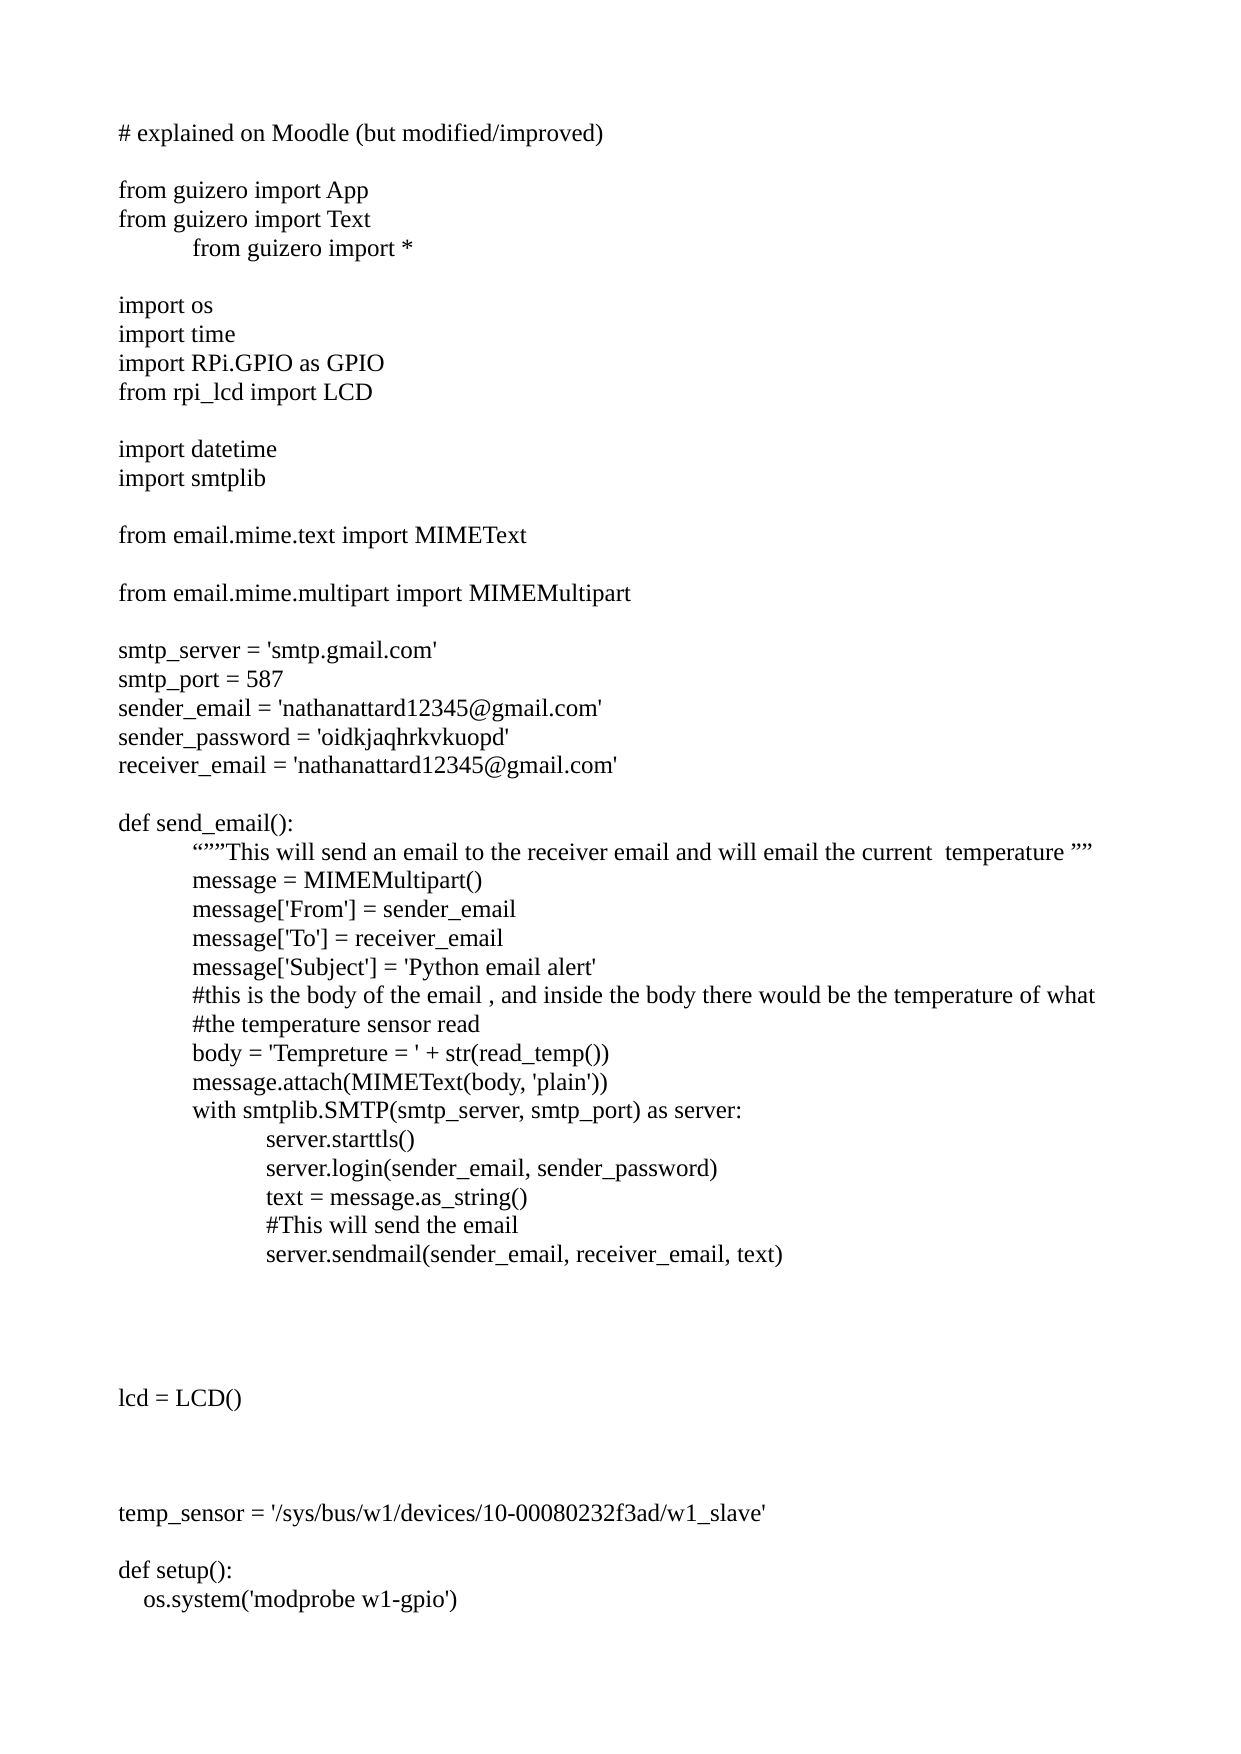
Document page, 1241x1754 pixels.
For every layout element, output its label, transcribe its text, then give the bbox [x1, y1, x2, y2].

text from email.mime.multipart import MIMEMultipart [118, 578, 1122, 607]
text from guizero import * [118, 233, 1122, 262]
text # explained on Moodle (but modified/improved) [118, 118, 1122, 147]
text from guizero import App [118, 176, 1122, 204]
text message['From'] = sender_email [118, 894, 1122, 923]
text def setup(): [118, 1556, 1122, 1584]
text server.login(sender_email, sender_password) [118, 1153, 1122, 1182]
text smtp_server = 'smtp.gmail.com' [118, 636, 1122, 664]
text “””This will send an email to the receiver email and will email the current temperature ”” [118, 837, 1122, 866]
text import RPi.GPIO as GPIO [118, 348, 1122, 377]
text os.system('modprobe w1-gpio') [118, 1584, 1122, 1613]
text message['To'] = receiver_email [118, 923, 1122, 952]
text message = MIMEMultipart() [118, 866, 1122, 894]
text #this is the body of the email , and inside the body there would be the temperature of what #the temperature sensor read [192, 981, 1122, 1038]
text receiver_email = 'nathanattard12345@gmail.com' [118, 751, 1122, 779]
text from email.mime.text import MIMEText [118, 521, 1122, 549]
text sender_email = 'nathanattard12345@gmail.com' [118, 693, 1122, 722]
text from guizero import Text [118, 204, 1122, 233]
text text = message.as_string() [118, 1182, 1122, 1211]
text temp_sensor = '/sys/bus/w1/devices/10-00080232f3ad/w1_slave' [118, 1498, 1122, 1527]
text lcd = LCD() [118, 1383, 1122, 1412]
text message.attach(MIMEText(body, 'plain')) [118, 1067, 1122, 1096]
text def send_email(): [118, 808, 1122, 837]
text with smtplib.SMTP(smtp_server, smtp_port) as server: [118, 1096, 1122, 1124]
text server.sendmail(sender_email, receiver_email, text) [118, 1239, 1122, 1268]
text sender_password = 'oidkjaqhrkvkuopd' [118, 722, 1122, 751]
text import time [118, 319, 1122, 348]
text from rpi_lcd import LCD [118, 377, 1122, 406]
text import smtplib [118, 463, 1122, 492]
text smtp_port = 587 [118, 664, 1122, 693]
text server.starttls() [118, 1124, 1122, 1153]
text import os [118, 291, 1122, 319]
text #This will send the email [118, 1211, 1122, 1239]
text message['Subject'] = 'Python email alert' [118, 952, 1122, 981]
text import datetime [118, 434, 1122, 463]
text body = 'Tempreture = ' + str(read_temp()) [118, 1038, 1122, 1067]
